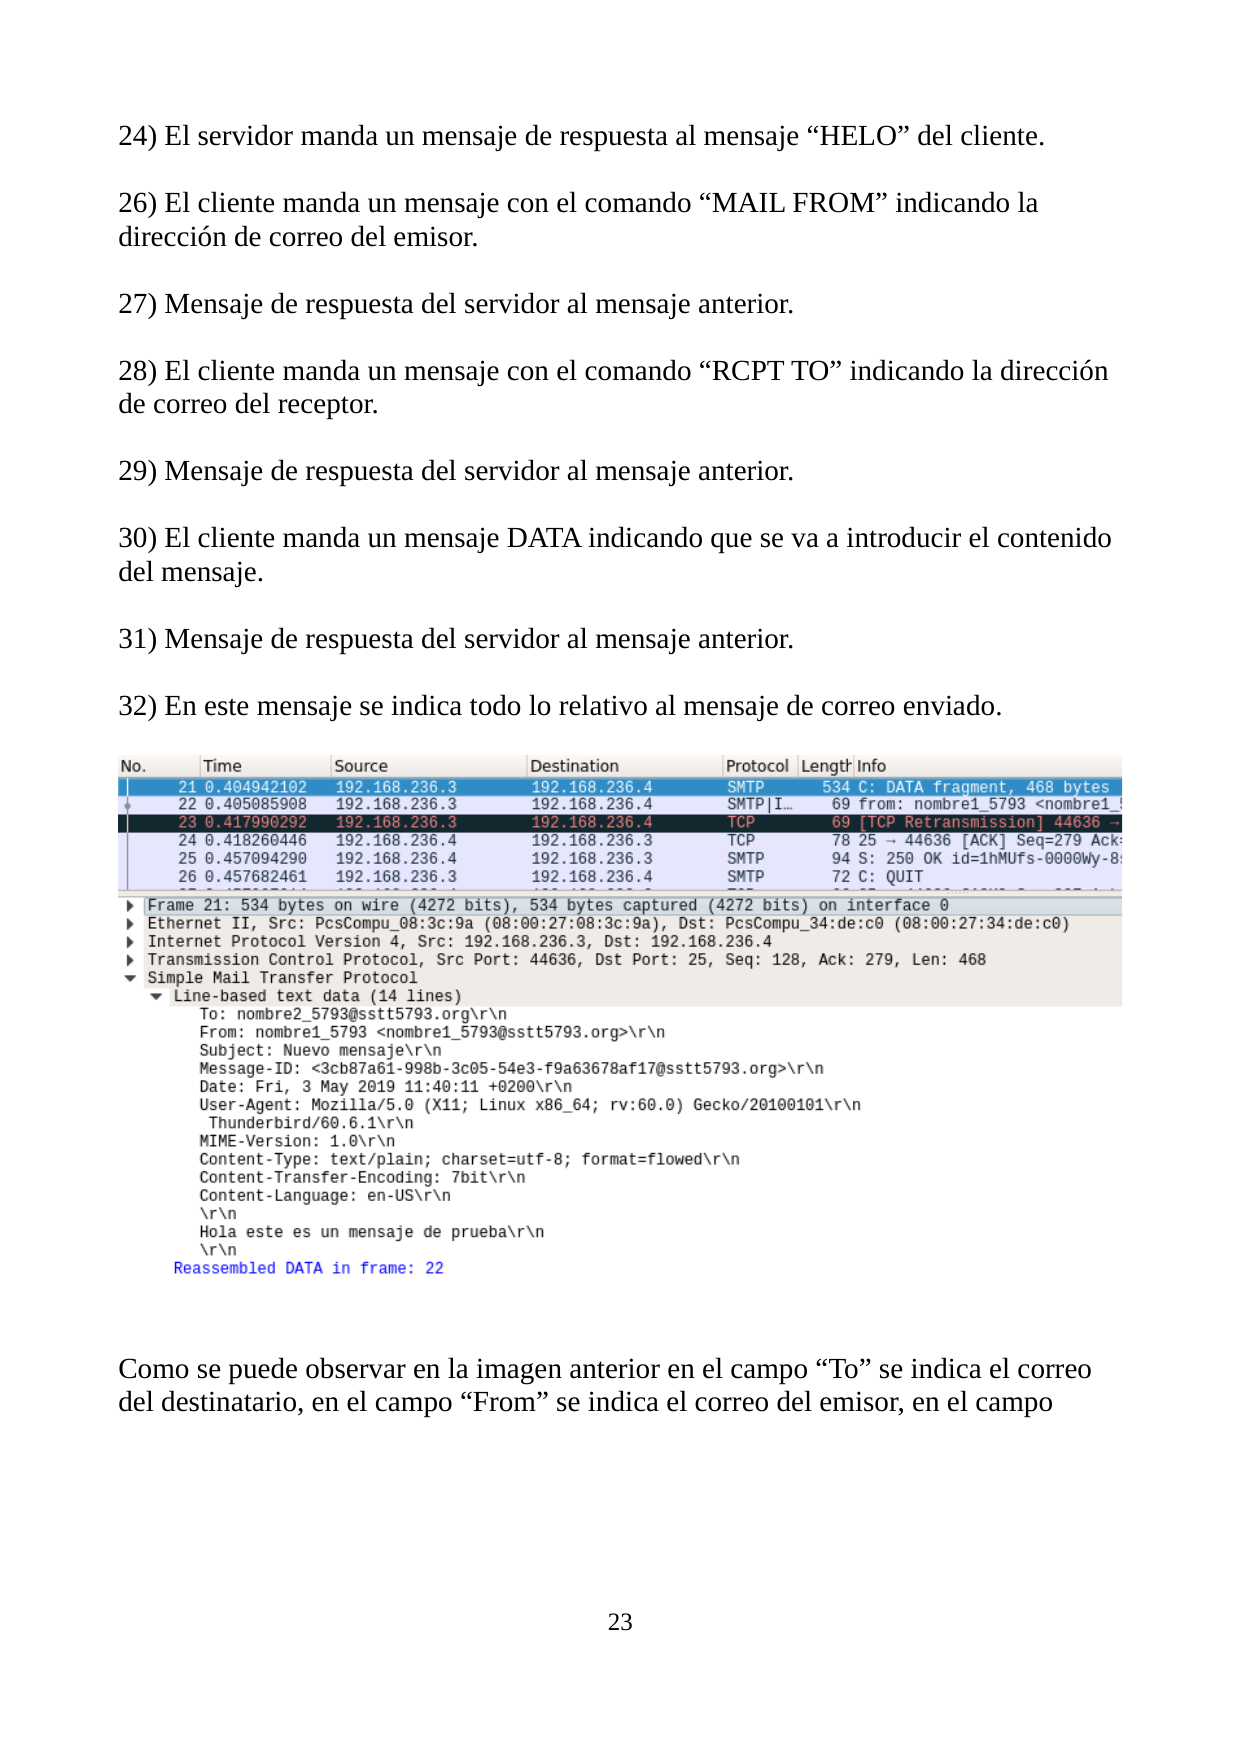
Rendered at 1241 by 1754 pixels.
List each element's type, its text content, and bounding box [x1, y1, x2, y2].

text 31) Mensaje de respuesta del servidor al mensaje anterior. [118, 621, 1122, 655]
text 29) Mensaje de respuesta del servidor al mensaje anterior. [118, 453, 1122, 487]
picture [118, 755, 1123, 1284]
text 30) El cliente manda un mensaje DATA indicando que se va a introducir el contenido del mensaje. [118, 521, 1122, 588]
text Como se puede observar en la imagen anterior en el campo “To” se indica el correo del destinatario, en el campo “From” se indica el correo del emisor, en el campo [118, 1351, 1122, 1418]
text 28) El cliente manda un mensaje con el comando “RCPT TO” indicando la dirección de correo del receptor. [118, 353, 1122, 420]
text 24) El servidor manda un mensaje de respuesta al mensaje “HELO” del cliente. [118, 118, 1122, 152]
text 26) El cliente manda un mensaje con el comando “MAIL FROM” indicando la dirección de correo del emisor. [118, 185, 1122, 252]
text 32) En este mensaje se indica todo lo relativo al mensaje de correo enviado. [118, 688, 1122, 722]
text 27) Mensaje de respuesta del servidor al mensaje anterior. [118, 286, 1122, 319]
